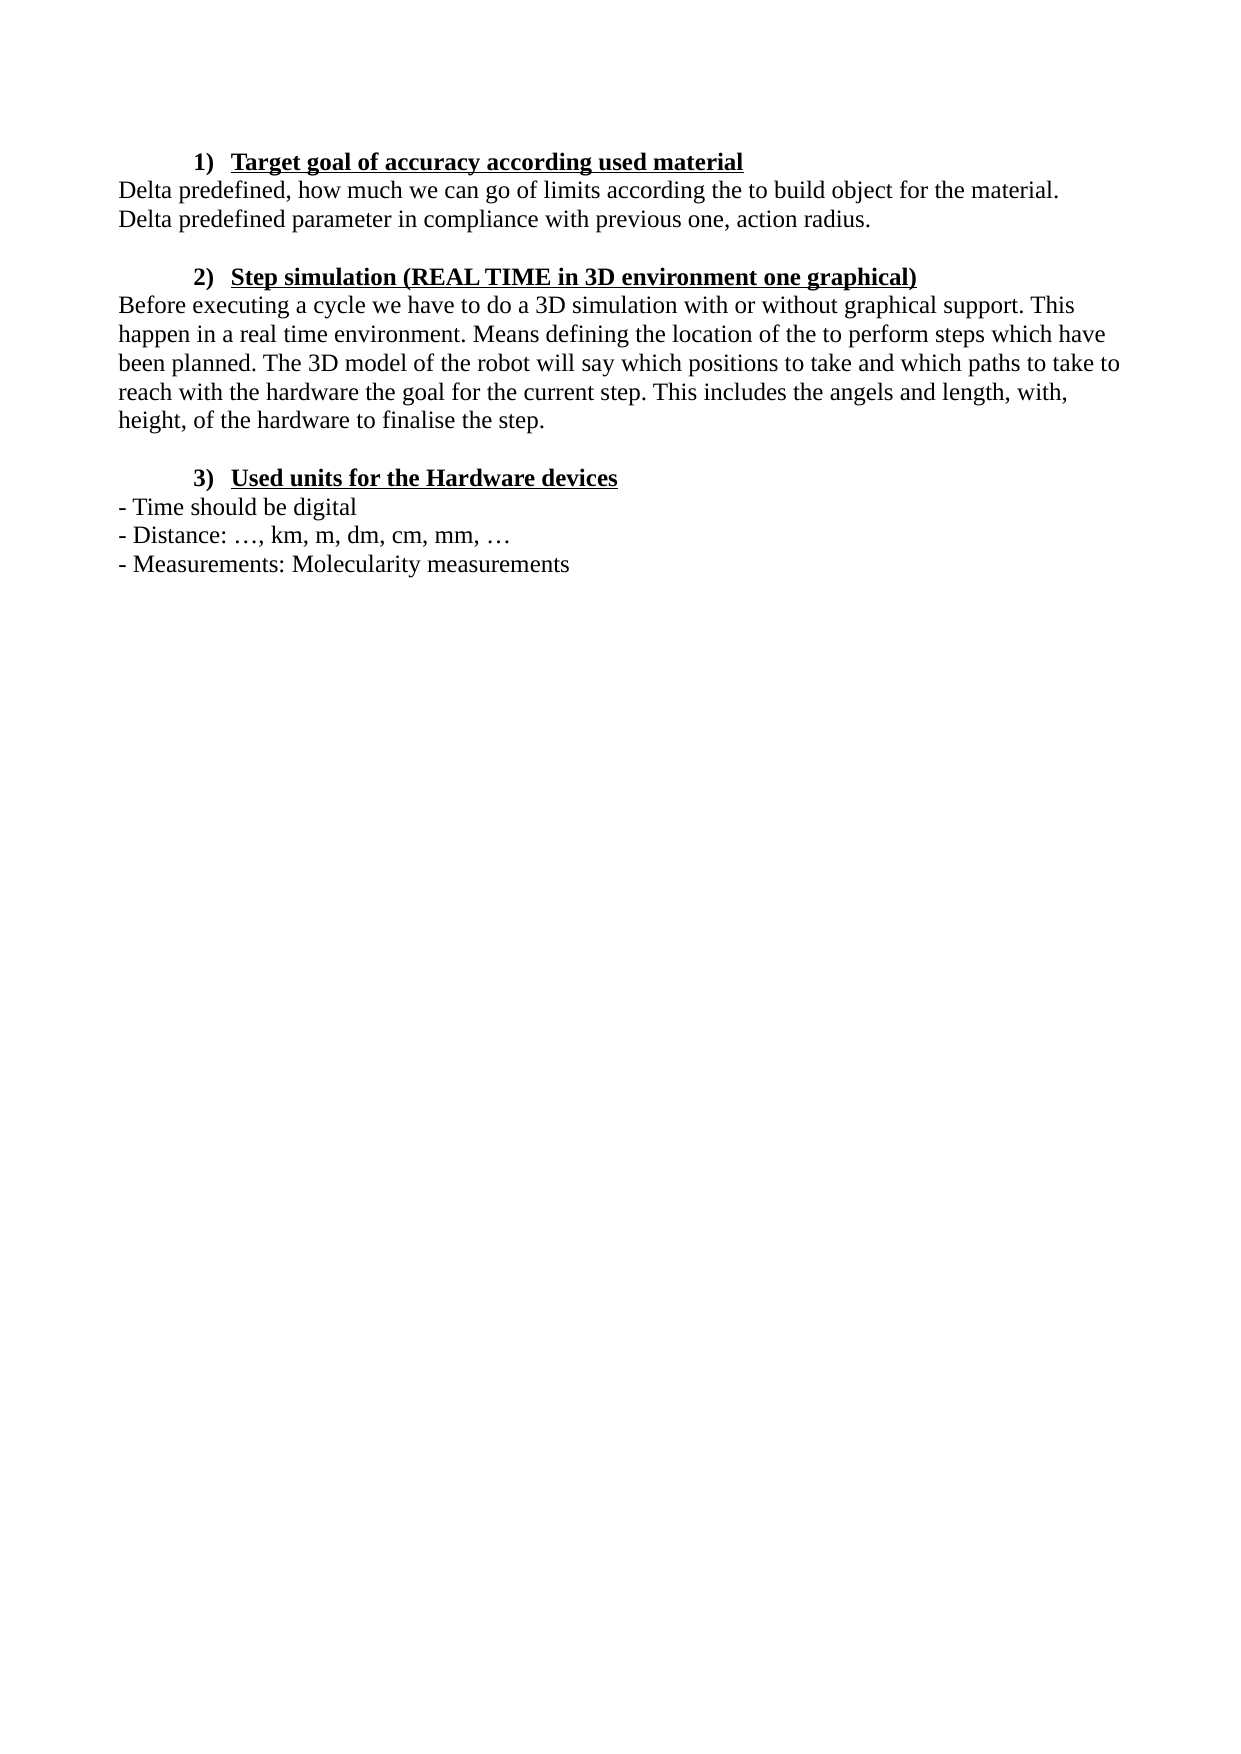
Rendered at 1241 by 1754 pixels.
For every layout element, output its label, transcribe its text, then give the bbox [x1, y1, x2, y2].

text Before executing a cycle we have to do a 3D simulation with or without graphical support. This happen in a real time environment. Means defining the location of the to perform steps which have been planned. The 3D model of the robot will say which positions to take and which paths to take to reach with the hardware the goal for the current step. This includes the angels and length, with, height, of the hardware to finalise the step. [118, 291, 1122, 434]
text - Distance: …, km, m, dm, cm, mm, … [118, 521, 1122, 549]
text Delta predefined parameter in compliance with previous one, action radius. [118, 204, 1122, 233]
list Used units for the Hardware devices [193, 463, 1122, 492]
text - Measurements: Molecularity measurements [118, 549, 1122, 578]
list Target goal of accuracy according used material [193, 147, 1122, 176]
text - Time should be digital [118, 492, 1122, 521]
text Delta predefined, how much we can go of limits according the to build object for the material. [118, 176, 1122, 204]
list Step simulation (REAL TIME in 3D environment one graphical) [193, 262, 1122, 291]
